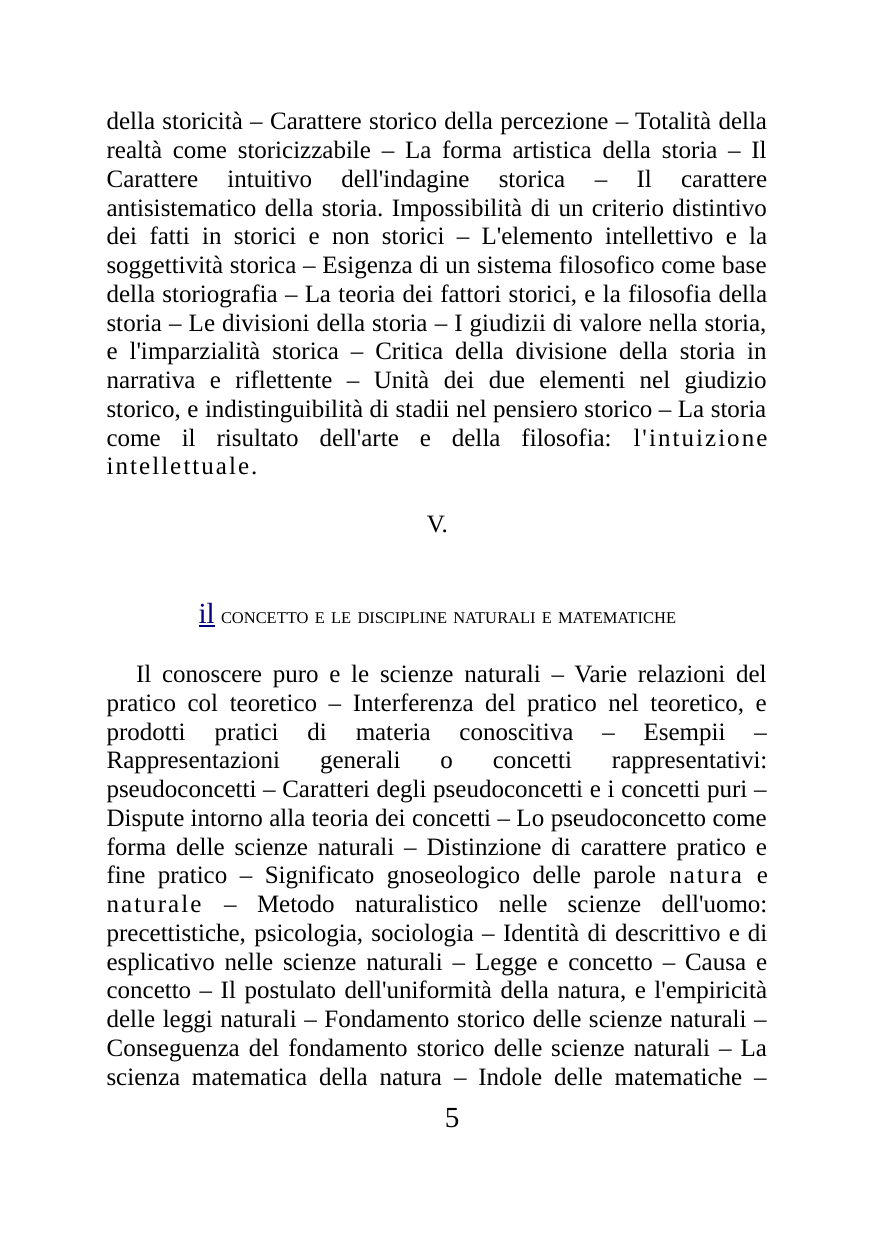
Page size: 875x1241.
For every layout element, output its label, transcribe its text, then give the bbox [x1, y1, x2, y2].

text il concetto e le discipline naturali e matematiche [106, 596, 768, 630]
text Il conoscere puro e le scienze naturali ‒ Varie relazioni del pratico col teoretico ‒ Interferenza del pratico nel teoretico, e prodotti pratici di materia conoscitiva ‒ Esempii ‒ Rappresentazioni generali o concetti rappresentativi: pseudoconcetti ‒ Caratteri degli pseudoconcetti e i concetti puri ‒ Dispute intorno alla teoria dei concetti ‒ Lo pseudoconcetto come forma delle scienze naturali ‒ Distinzione di carattere pratico e fine pratico ‒ Significato gnoseologico delle parole natura e naturale ‒ Metodo naturalistico nelle scienze dell'uomo: precettistiche, psicologia, sociologia ‒ Identità di descrittivo e di esplicativo nelle scienze naturali ‒ Legge e concetto ‒ Causa e concetto ‒ Il postulato dell'uniformità della natura, e l'empiricità delle leggi naturali ‒ Fondamento storico delle scienze naturali ‒ Conseguenza del fondamento storico delle scienze naturali ‒ La scienza matematica della natura ‒ Indole delle matematiche ‒ [106, 659, 768, 1090]
text della storicità ‒ Carattere storico della percezione ‒ Totalità della realtà come storicizzabile ‒ La forma artistica della storia ‒ Il Carattere intuitivo dell'indagine storica ‒ Il carattere antisistematico della storia. Impossibilità di un criterio distintivo dei fatti in storici e non storici ‒ L'elemento intellettivo e la soggettività storica ‒ Esigenza di un sistema filosofico come base della storiografia ‒ La teoria dei fattori storici, e la filosofia della storia ‒ Le divisioni della storia ‒ I giudizii di valore nella storia, e l'imparzialità storica ‒ Critica della divisione della storia in narrativa e riflettente ‒ Unità dei due elementi nel giudizio storico, e indistinguibilità di stadii nel pensiero storico ‒ La storia come il risultato dell'arte e della filosofia: l'intuizione intellettuale. [106, 106, 768, 480]
text V. [106, 509, 768, 538]
